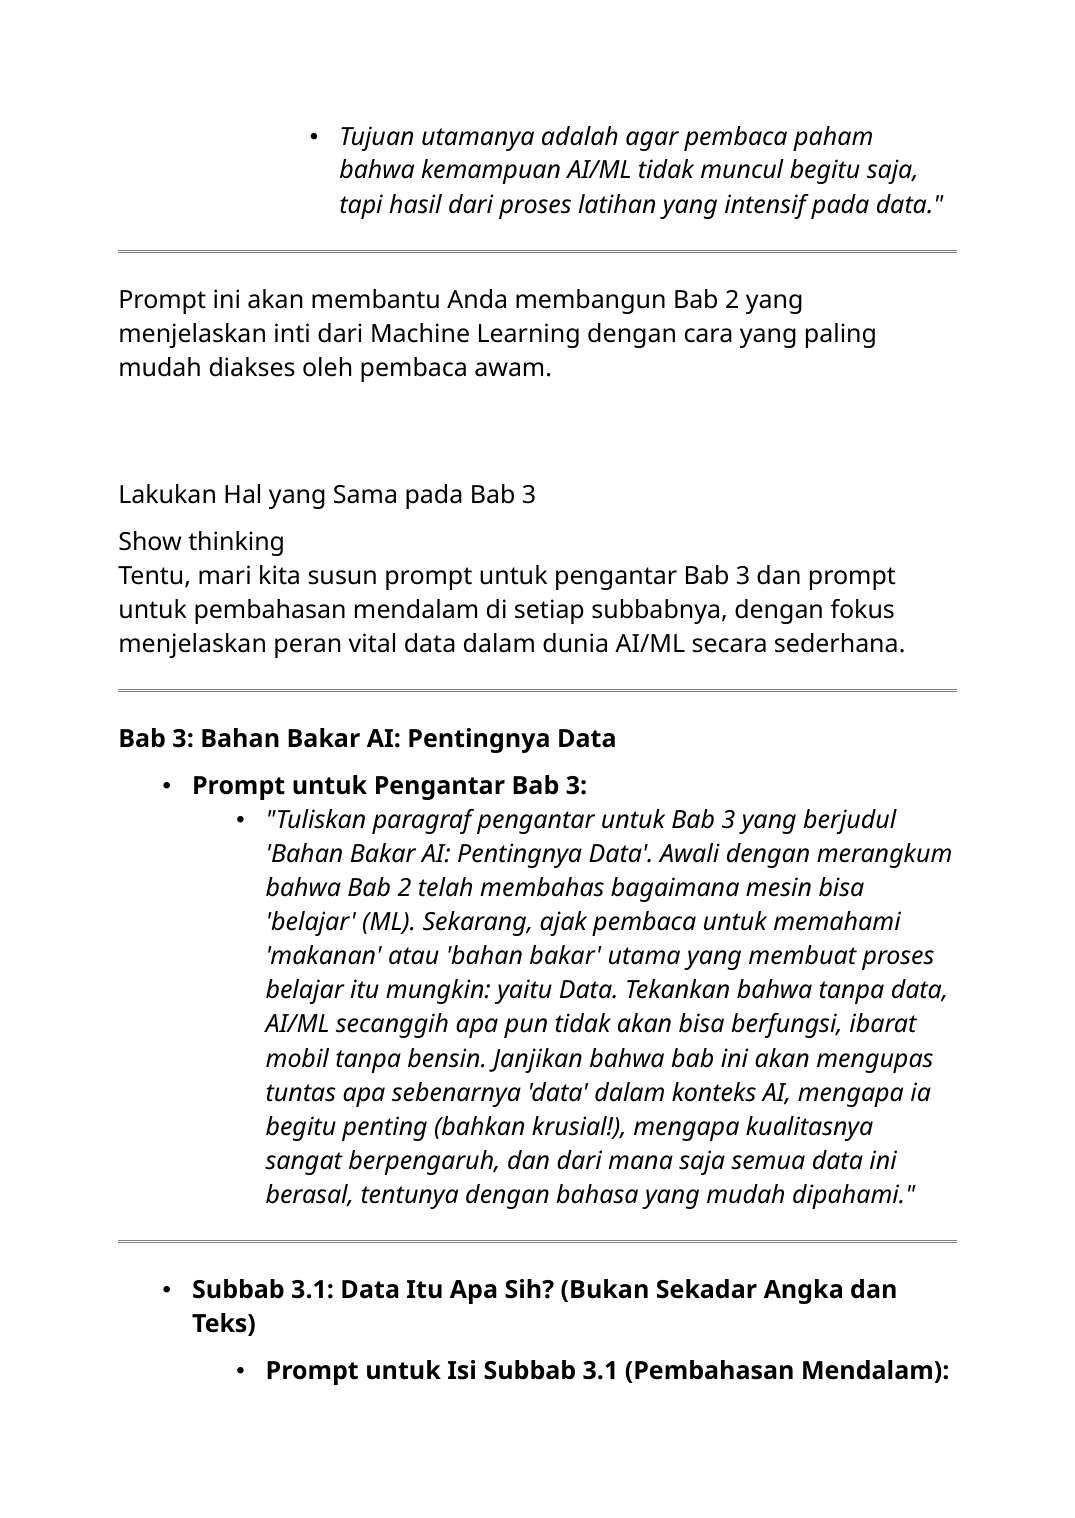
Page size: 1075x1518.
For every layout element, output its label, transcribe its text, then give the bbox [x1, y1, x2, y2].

list Subbab 3.1: Data Itu Apa Sih? (Bukan Sekadar Angka dan Teks) [162, 1272, 957, 1340]
list "Tuliskan paragraf pengantar untuk Bab 3 yang berjudul 'Bahan Bakar AI: Pentingnya Data'. Awali dengan merangkum bahwa Bab 2 telah membahas bagaimana mesin bisa 'belajar' (ML). Sekarang, ajak pembaca untuk memahami 'makanan' atau 'bahan bakar' utama yang membuat proses belajar itu mungkin: yaitu Data. Tekankan bahwa tanpa data, AI/ML secanggih apa pun tidak akan bisa berfungsi, ibarat mobil tanpa bensin. Janjikan bahwa bab ini akan mengupas tuntas apa sebenarnya 'data' dalam konteks AI, mengapa ia begitu penting (bahkan krusial!), mengapa kualitasnya sangat berpengaruh, dan dari mana saja semua data ini berasal, tentunya dengan bahasa yang mudah dipahami." [236, 802, 957, 1211]
list Prompt untuk Pengantar Bab 3: [162, 768, 957, 802]
text Lakukan Hal yang Sama pada Bab 3 [118, 477, 957, 511]
list Prompt untuk Isi Subbab 3.1 (Pembahasan Mendalam): [236, 1352, 957, 1387]
text Tentu, mari kita susun prompt untuk pengantar Bab 3 dan prompt untuk pembahasan mendalam di setiap subbabnya, dengan fokus menjelaskan peran vital data dalam dunia AI/ML secara sederhana. [118, 558, 957, 660]
text Bab 3: Bahan Bakar AI: Pentingnya Data [118, 721, 957, 755]
text Prompt ini akan membantu Anda membangun Bab 2 yang menjelaskan inti dari Machine Learning dengan cara yang paling mudah diakses oleh pembaca awam. [118, 282, 957, 384]
text Show thinking [118, 523, 957, 558]
list Tujuan utamanya adalah agar pembaca paham bahwa kemampuan AI/ML tidak muncul begitu saja, tapi hasil dari proses latihan yang intensif pada data." [309, 118, 957, 220]
